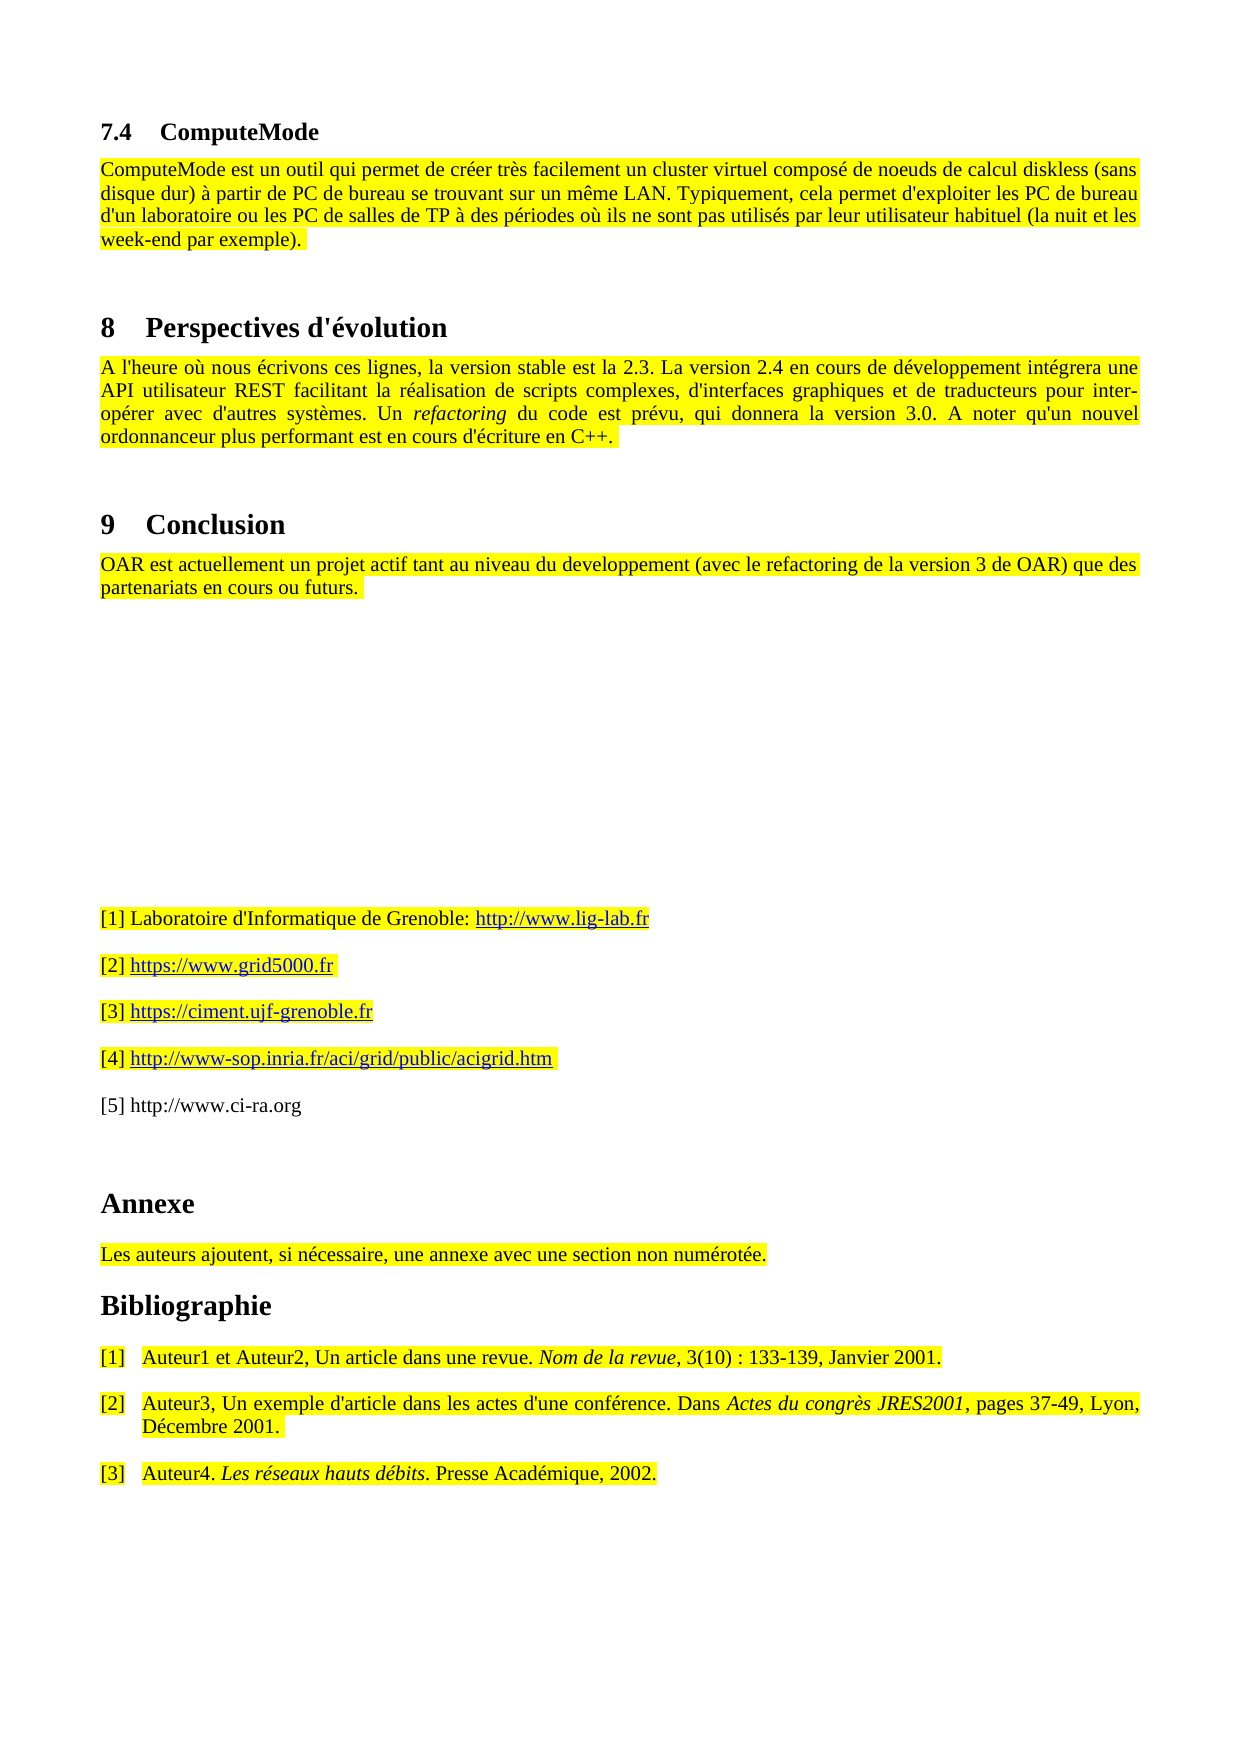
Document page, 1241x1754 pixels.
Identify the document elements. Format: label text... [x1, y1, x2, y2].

subtitle Conclusion [100, 508, 1140, 541]
text Les auteurs ajoutent, si nécessaire, une annexe avec une section non numérotée. [100, 1243, 1140, 1266]
text OAR est actuellement un projet actif tant au niveau du developpement (avec le refactoring de la version 3 de OAR) que des partenariats en cours ou futurs. [100, 553, 1140, 599]
text [5] http://www.ci-ra.org [100, 1094, 1140, 1117]
text Bibliographie [100, 1289, 1140, 1322]
text Annexe [100, 1187, 1140, 1219]
text A l'heure où nous écrivons ces lignes, la version stable est la 2.3. La version 2.4 en cours de développement intégrera une API utilisateur REST facilitant la réalisation de scripts complexes, d'interfaces graphiques et de traducteurs pour inter-opérer avec d'autres systèmes. Un refactoring du code est prévu, qui donnera la version 3.0. A noter qu'un nouvel ordonnanceur plus performant est en cours d'écriture en C++. [100, 356, 1140, 448]
text ComputeMode est un outil qui permet de créer très facilement un cluster virtuel composé de noeuds de calcul diskless (sans disque dur) à partir de PC de bureau se trouvant sur un même LAN. Typiquement, cela permet d'exploiter les PC de bureau d'un laboratoire ou les PC de salles de TP à des périodes où ils ne sont pas utilisés par leur utilisateur habituel (la nuit et les week-end par exemple). [100, 158, 1140, 250]
text [2] https://www.grid5000.fr [100, 954, 1140, 977]
text [4] http://www-sop.inria.fr/aci/grid/public/acigrid.htm [100, 1047, 1140, 1070]
list Auteur4. Les réseaux hauts débits. Presse Académique, 2002. [100, 1462, 1140, 1485]
list Auteur1 et Auteur2, Un article dans une revue. Nom de la revue, 3(10) : 133-139, Janvier 2001. [100, 1346, 1140, 1368]
list Auteur3, Un exemple d'article dans les actes d'une conférence. Dans Actes du congrès JRES2001, pages 37-49, Lyon, Décembre 2001. [100, 1392, 1140, 1438]
subtitle Perspectives d'évolution [100, 311, 1140, 343]
subtitle ComputeMode [100, 118, 1140, 146]
text [3] https://ciment.ujf-grenoble.fr [100, 1000, 1140, 1023]
text [1] Laboratoire d'Informatique de Grenoble: http://www.lig-lab.fr [100, 907, 1140, 930]
